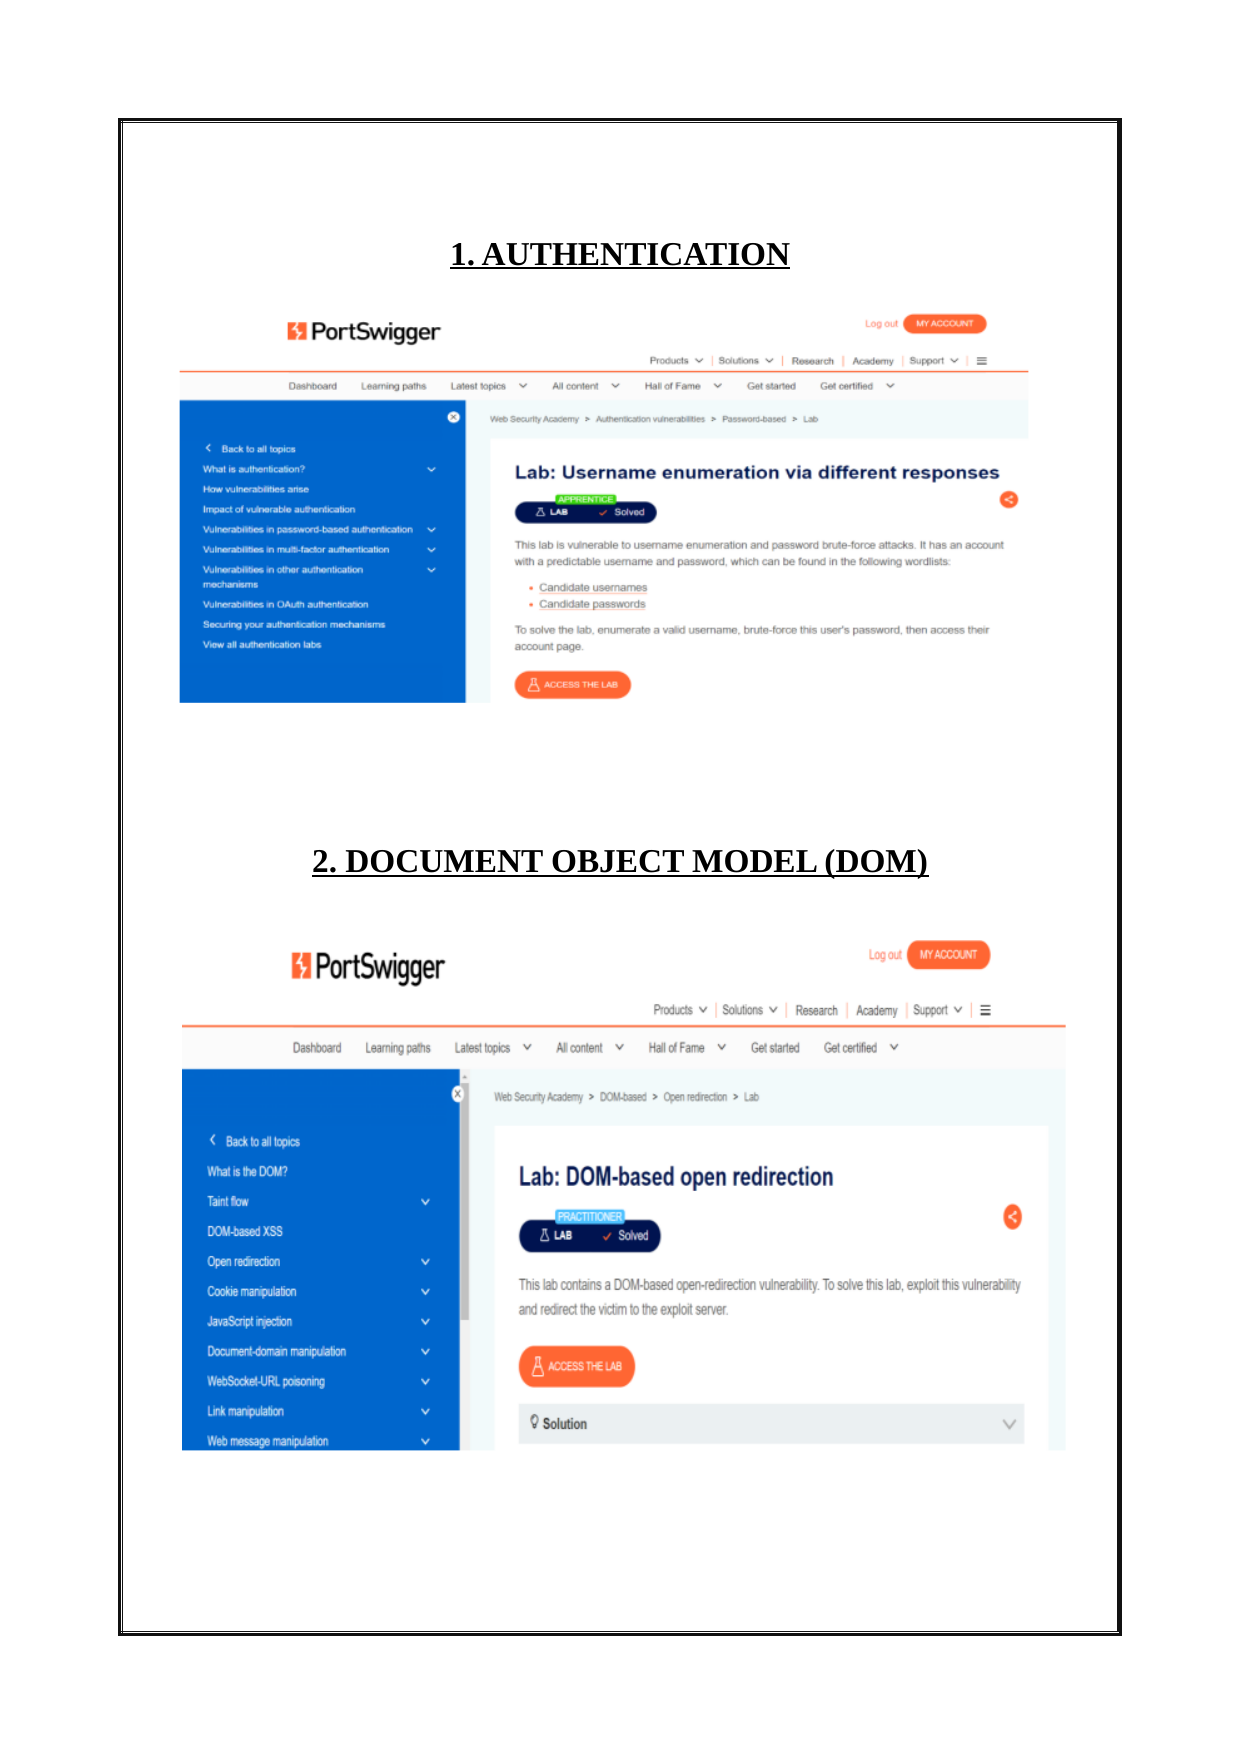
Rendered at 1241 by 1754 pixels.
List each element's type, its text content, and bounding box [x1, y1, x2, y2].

picture [182, 925, 1066, 1453]
text 1. AUTHENTICATION [126, 234, 1114, 272]
picture [179, 291, 1061, 708]
text 2. DOCUMENT OBJECT MODEL (DOM) [126, 842, 1114, 880]
